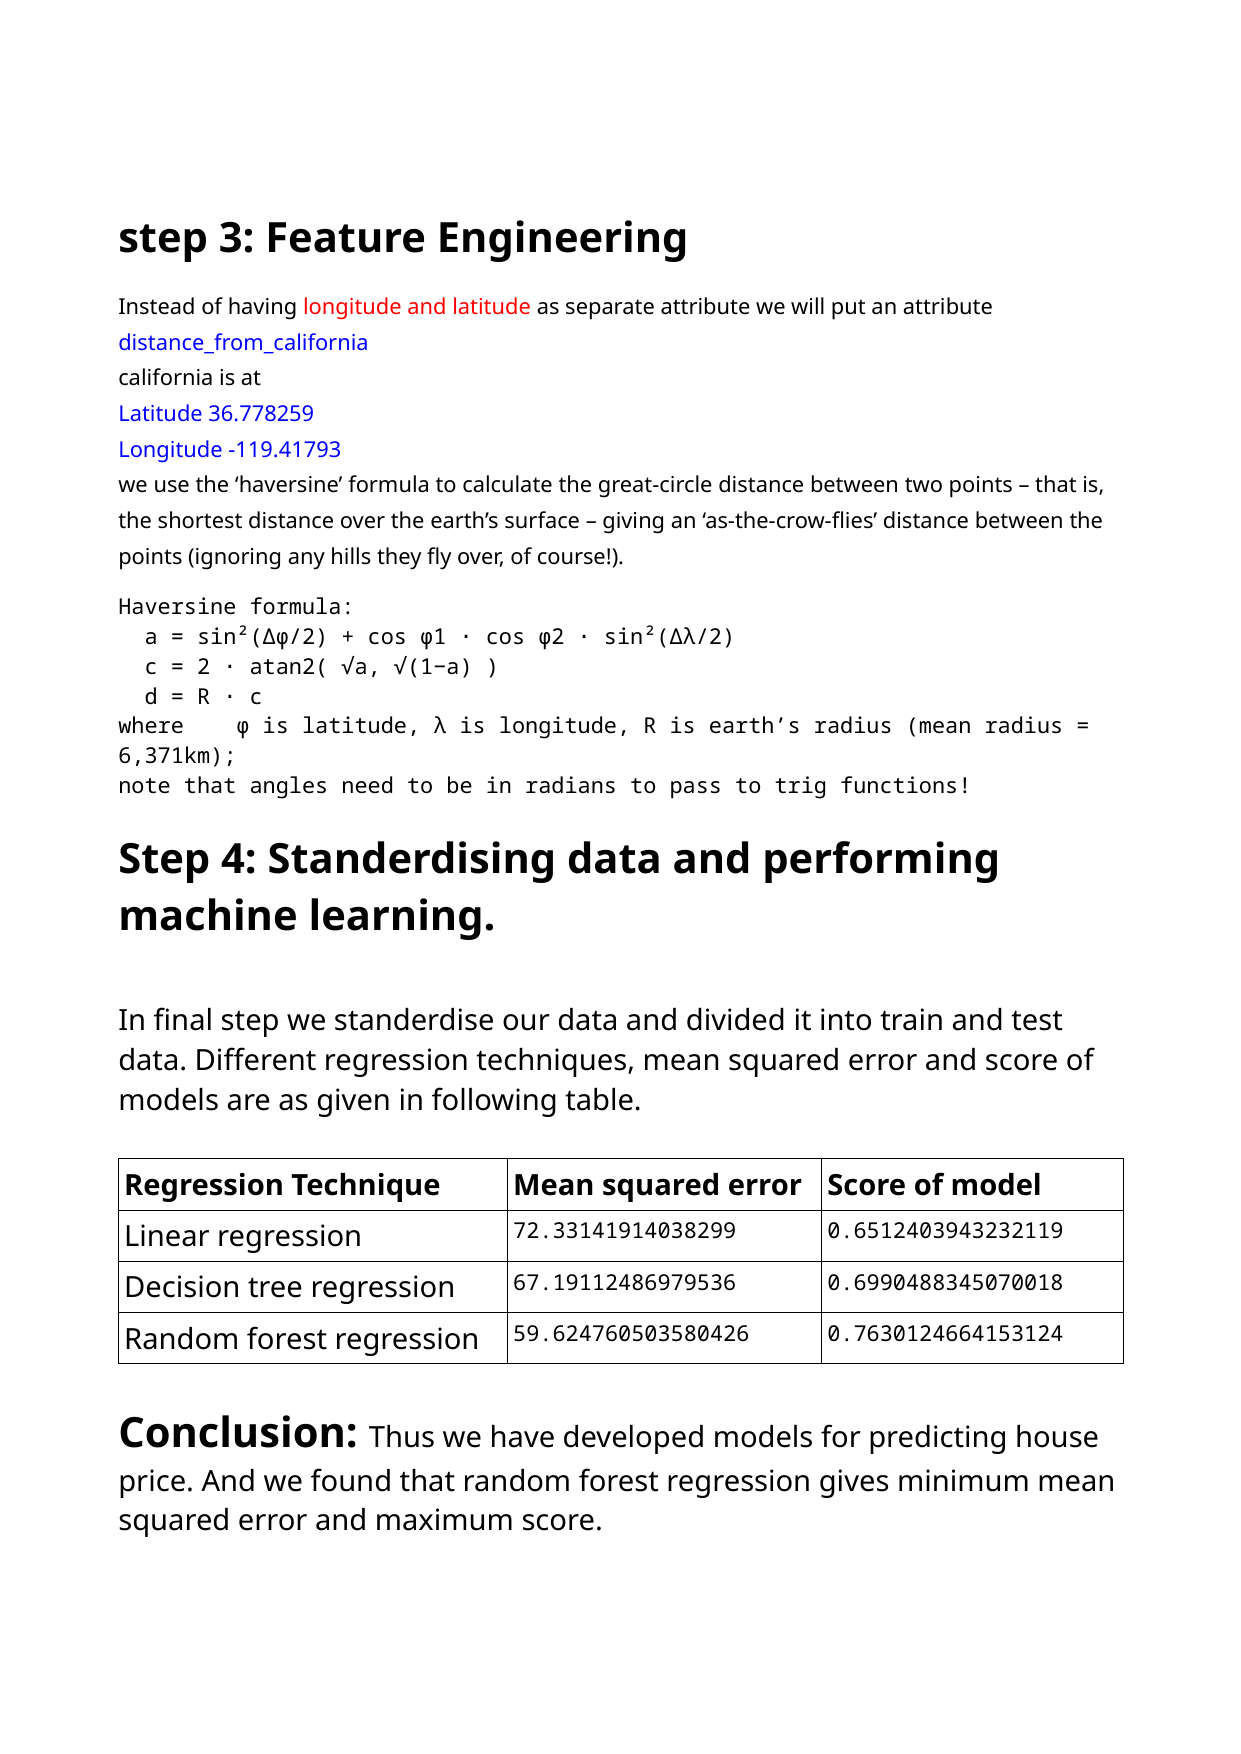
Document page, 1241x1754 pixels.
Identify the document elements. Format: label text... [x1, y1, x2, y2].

table_cell 59.624760503580426 [508, 1313, 821, 1363]
table_cell 72.33141914038299 [508, 1211, 821, 1261]
table_cell 67.19112486979536 [508, 1262, 821, 1312]
table_header Mean squared error [508, 1159, 821, 1209]
text In final step we standerdise our data and divided it into train and test data. Different regression techniques, mean squared error and score of models are as given in following table. [118, 999, 1122, 1119]
table_cell Linear regression [119, 1211, 507, 1261]
table_cell Random forest regression [119, 1313, 507, 1363]
text Instead of having longitude and latitude as separate attribute we will put an attribute distance_from_california california is at Latitude 36.778259 Longitude -119.41793 we use the ‘haversine’ formula to calculate the great-circle distance between two points – that is, the shortest distance over the earth’s surface – giving an ‘as-the-crow-flies’ distance between the points (ignoring any hills they fly over, of course!). [118, 291, 1122, 571]
text Conclusion: Thus we have developed models for predicting house price. And we found that random forest regression gives minimum mean squared error and maximum score. [118, 1403, 1122, 1539]
text c = 2 ⋅ atan2( √a, √(1−a) ) [118, 651, 1122, 681]
text a = sin²(Δφ/2) + cos φ1 ⋅ cos φ2 ⋅ sin²(Δλ/2) [118, 621, 1122, 651]
text Haversine formula: [118, 591, 1122, 621]
table_cell 0.6512403943232119 [822, 1211, 1123, 1261]
table_cell 0.7630124664153124 [822, 1313, 1123, 1363]
text where φ is latitude, λ is longitude, R is earth’s radius (mean radius = 6,371km); [118, 710, 1122, 770]
table_header Regression Technique [119, 1159, 507, 1209]
table_cell Decision tree regression [119, 1262, 507, 1312]
table_header Score of model [822, 1159, 1123, 1209]
text d = R ⋅ c [118, 681, 1122, 710]
text step 3: Feature Engineering [118, 208, 1122, 265]
text note that angles need to be in radians to pass to trig functions! [118, 770, 1122, 800]
text Step 4: Standerdising data and performing machine learning. [118, 829, 1122, 943]
table_cell 0.6990488345070018 [822, 1262, 1123, 1312]
